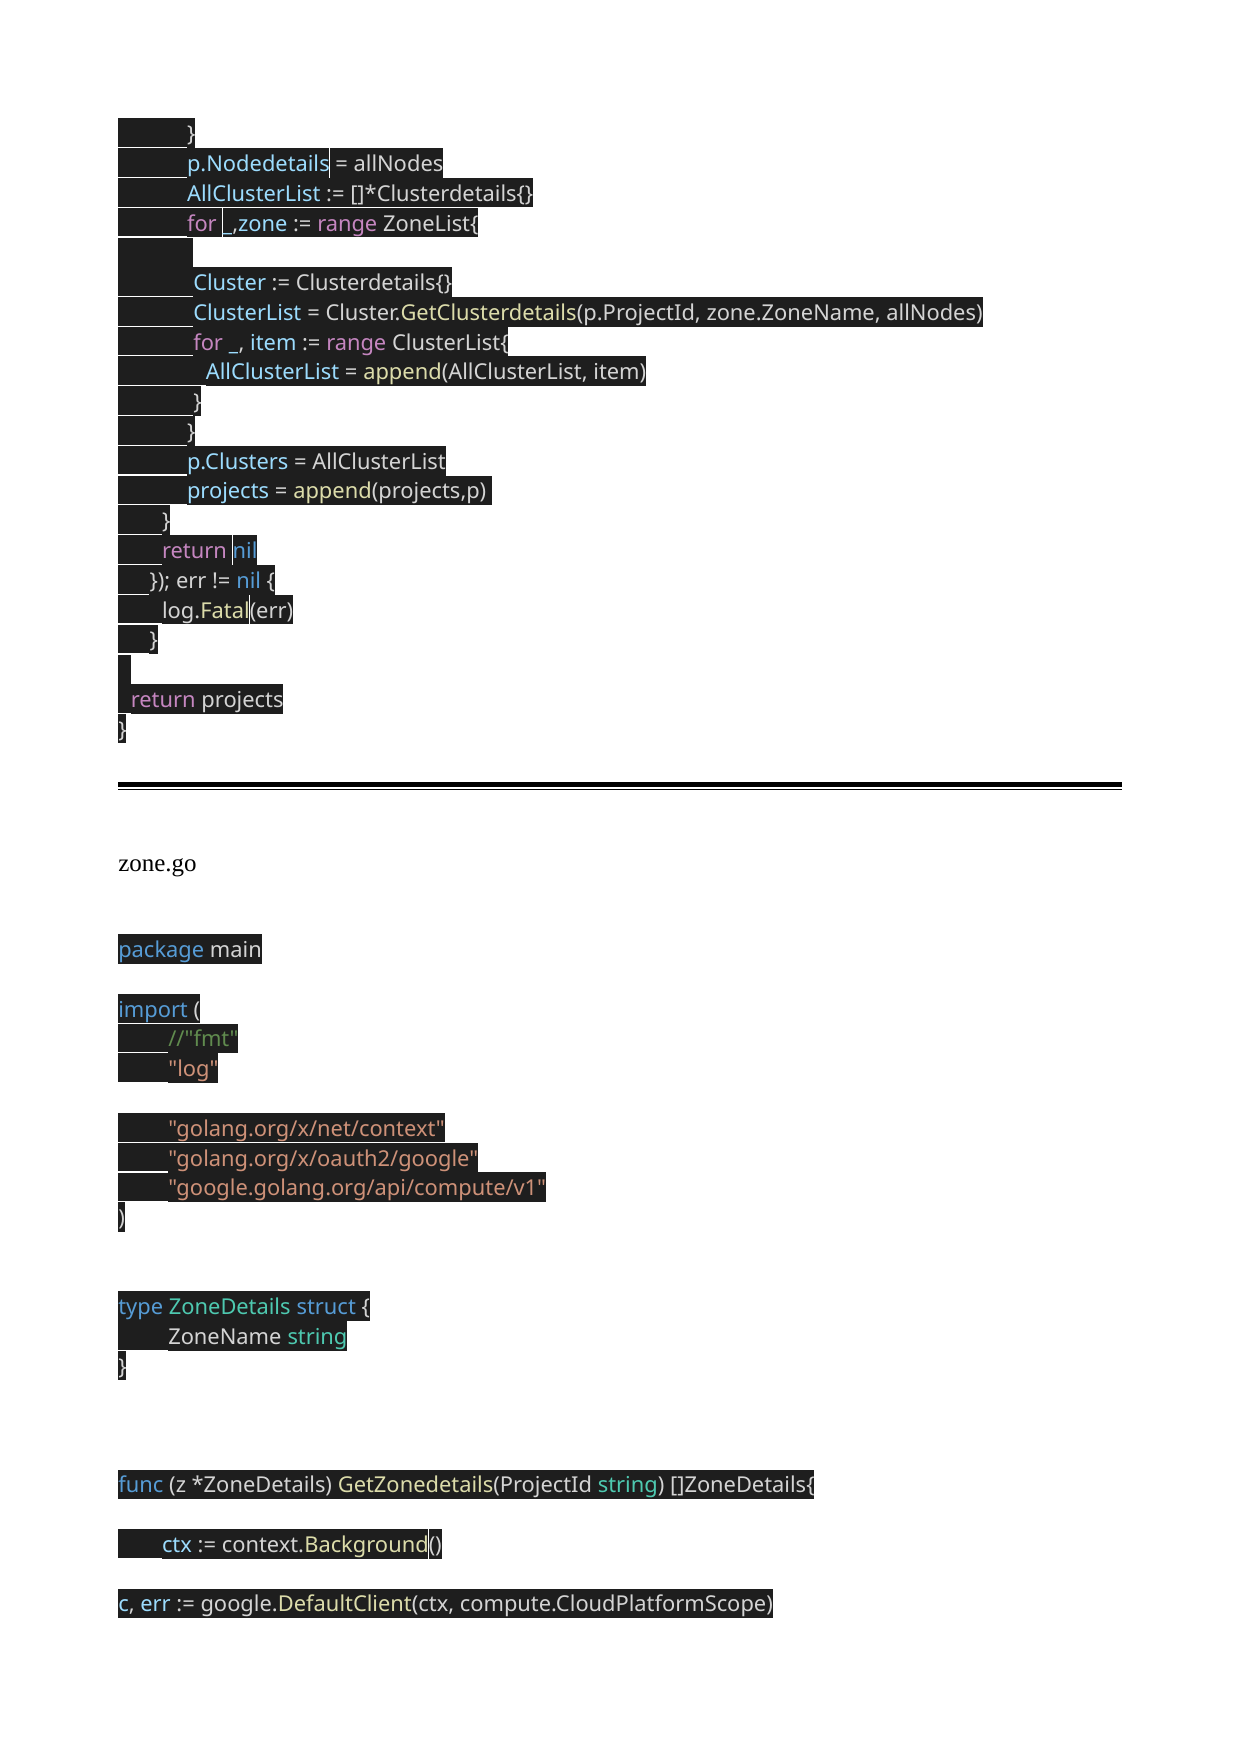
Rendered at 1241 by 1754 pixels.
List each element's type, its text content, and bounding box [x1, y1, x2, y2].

text AllClusterList = append(AllClusterList, item) [118, 356, 1122, 386]
text } [118, 624, 1122, 654]
text } [118, 1351, 1122, 1380]
text package main [118, 934, 1122, 964]
text "golang.org/x/net/context" [118, 1113, 1122, 1142]
text ZoneName string [118, 1321, 1122, 1351]
text import ( [118, 994, 1122, 1023]
text } [118, 386, 1122, 416]
text log.Fatal(err) [118, 595, 1122, 624]
text Cluster := Clusterdetails{} [118, 267, 1122, 297]
text ClusterList = Cluster.GetClusterdetails(p.ProjectId, zone.ZoneName, allNodes) [118, 297, 1122, 327]
text ) [118, 1202, 1122, 1232]
text projects = append(projects,p) [118, 476, 1122, 505]
text "log" [118, 1053, 1122, 1083]
text zone.go [118, 848, 1122, 877]
text ctx := context.Background() [118, 1529, 1122, 1559]
text //"fmt" [118, 1023, 1122, 1053]
text AllClusterList := []*Clusterdetails{} [118, 178, 1122, 207]
text return projects [118, 684, 1122, 714]
text p.Clusters = AllClusterList [118, 446, 1122, 476]
text "google.golang.org/api/compute/v1" [118, 1172, 1122, 1202]
text "golang.org/x/oauth2/google" [118, 1142, 1122, 1172]
text return nil [118, 535, 1122, 565]
text }); err != nil { [118, 565, 1122, 595]
text for _, item := range ClusterList{ [118, 327, 1122, 356]
text c, err := google.DefaultClient(ctx, compute.CloudPlatformScope) [118, 1588, 1122, 1618]
text } [118, 416, 1122, 446]
text } [118, 505, 1122, 535]
text } [118, 714, 1122, 743]
text p.Nodedetails = allNodes [118, 148, 1122, 178]
text for _,zone := range ZoneList{ [118, 207, 1122, 237]
text type ZoneDetails struct { [118, 1291, 1122, 1321]
text func (z *ZoneDetails) GetZonedetails(ProjectId string) []ZoneDetails{ [118, 1469, 1122, 1499]
text } [118, 118, 1122, 148]
